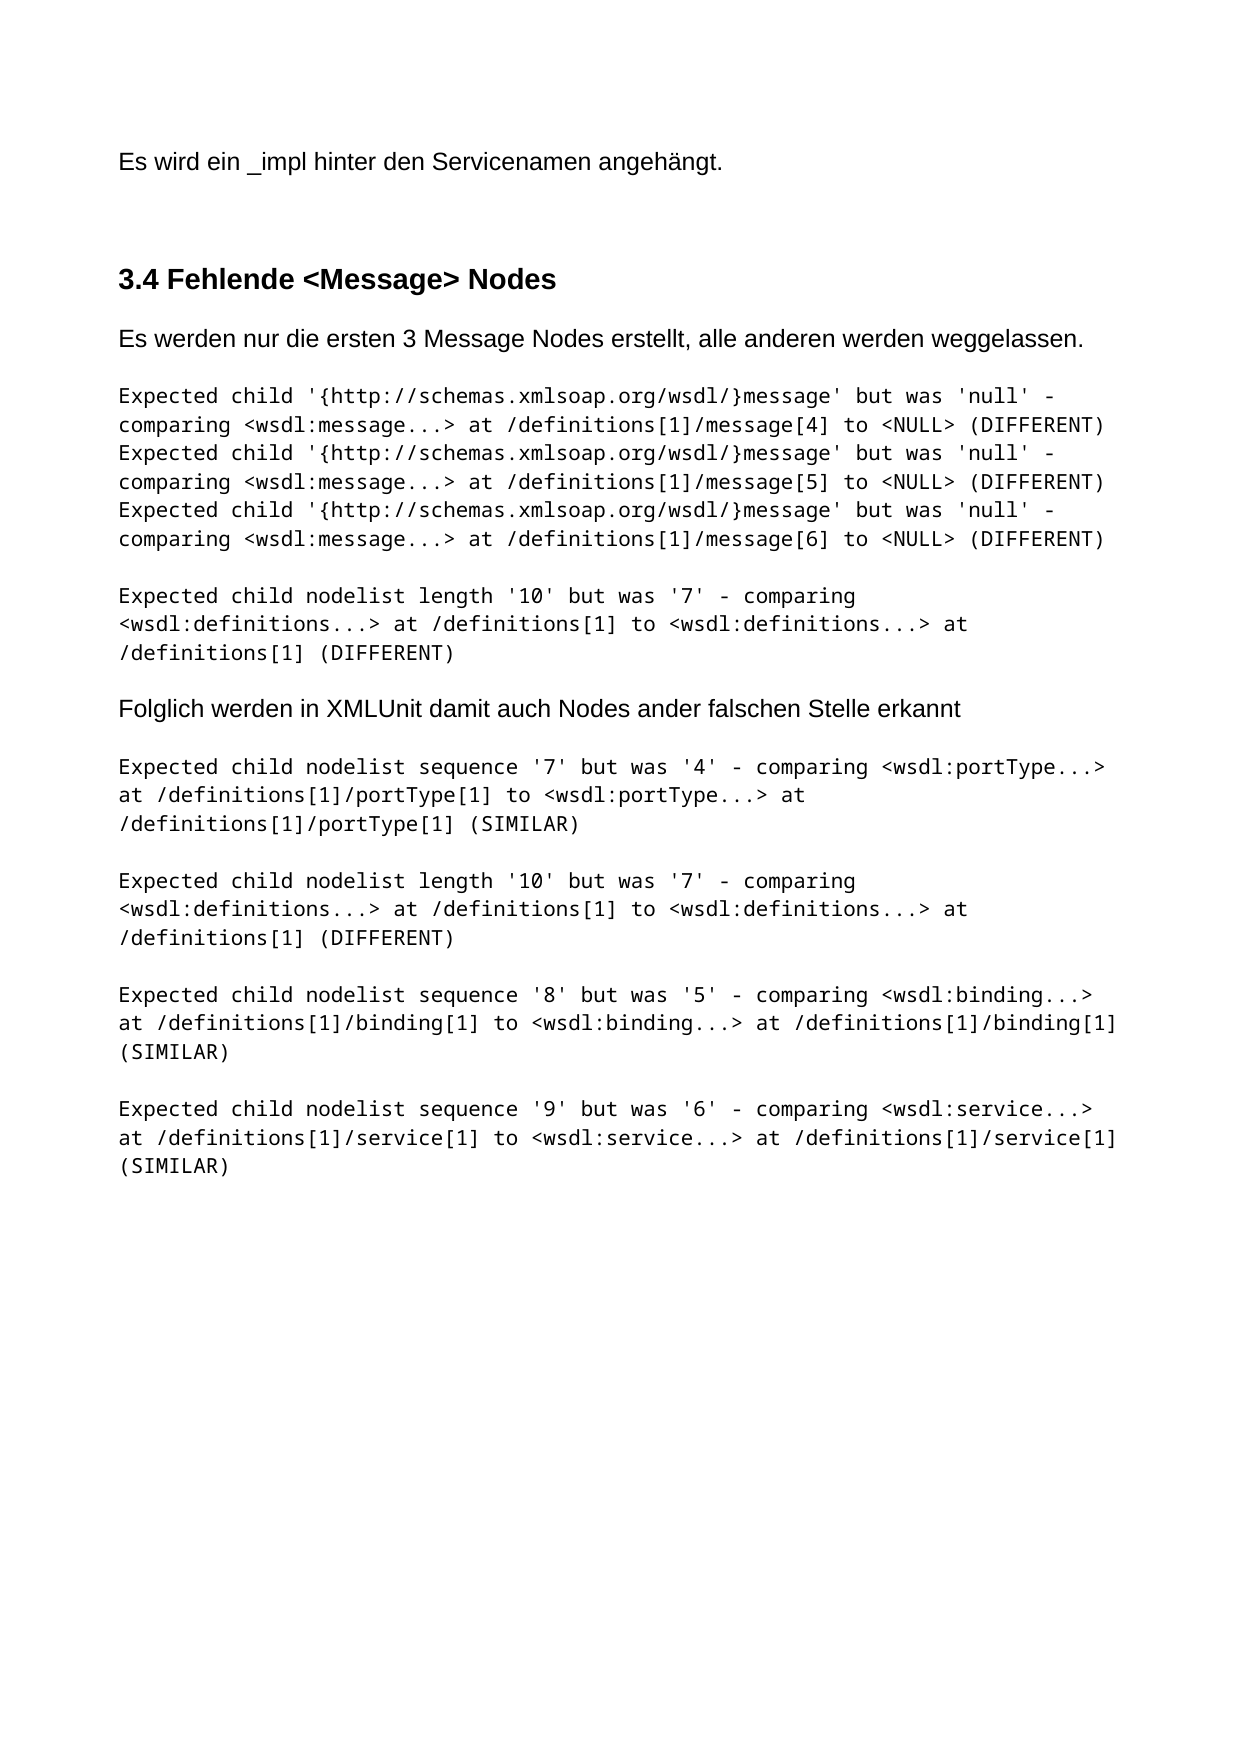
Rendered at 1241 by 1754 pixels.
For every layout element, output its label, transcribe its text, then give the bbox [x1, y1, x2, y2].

text Expected child '{http://schemas.xmlsoap.org/wsdl/}message' but was 'null' - comparing <wsdl:message...> at /definitions[1]/message[6] to <NULL> (DIFFERENT) [118, 495, 1122, 552]
text Folglich werden in XMLUnit damit auch Nodes ander falschen Stelle erkannt [118, 694, 1122, 723]
text Expected child nodelist sequence '9' but was '6' - comparing <wsdl:service...> at /definitions[1]/service[1] to <wsdl:service...> at /definitions[1]/service[1] (SIMILAR) [118, 1094, 1122, 1179]
text Expected child nodelist sequence '8' but was '5' - comparing <wsdl:binding...> at /definitions[1]/binding[1] to <wsdl:binding...> at /definitions[1]/binding[1] (SIMILAR) [118, 980, 1122, 1065]
text Es wird ein _impl hinter den Servicenamen angehängt. [118, 147, 1122, 176]
text Expected child '{http://schemas.xmlsoap.org/wsdl/}message' but was 'null' - comparing <wsdl:message...> at /definitions[1]/message[4] to <NULL> (DIFFERENT) [118, 382, 1122, 438]
text Expected child nodelist sequence '7' but was '4' - comparing <wsdl:portType...> at /definitions[1]/portType[1] to <wsdl:portType...> at /definitions[1]/portType[1] (SIMILAR) [118, 752, 1122, 837]
text Es werden nur die ersten 3 Message Nodes erstellt, alle anderen werden weggelassen. [118, 324, 1122, 353]
text 3.4 Fehlende <Message> Nodes [118, 262, 1122, 295]
text Expected child nodelist length '10' but was '7' - comparing <wsdl:definitions...> at /definitions[1] to <wsdl:definitions...> at /definitions[1] (DIFFERENT) [118, 866, 1122, 951]
text Expected child '{http://schemas.xmlsoap.org/wsdl/}message' but was 'null' - comparing <wsdl:message...> at /definitions[1]/message[5] to <NULL> (DIFFERENT) [118, 438, 1122, 495]
text Expected child nodelist length '10' but was '7' - comparing <wsdl:definitions...> at /definitions[1] to <wsdl:definitions...> at /definitions[1] (DIFFERENT) [118, 581, 1122, 666]
